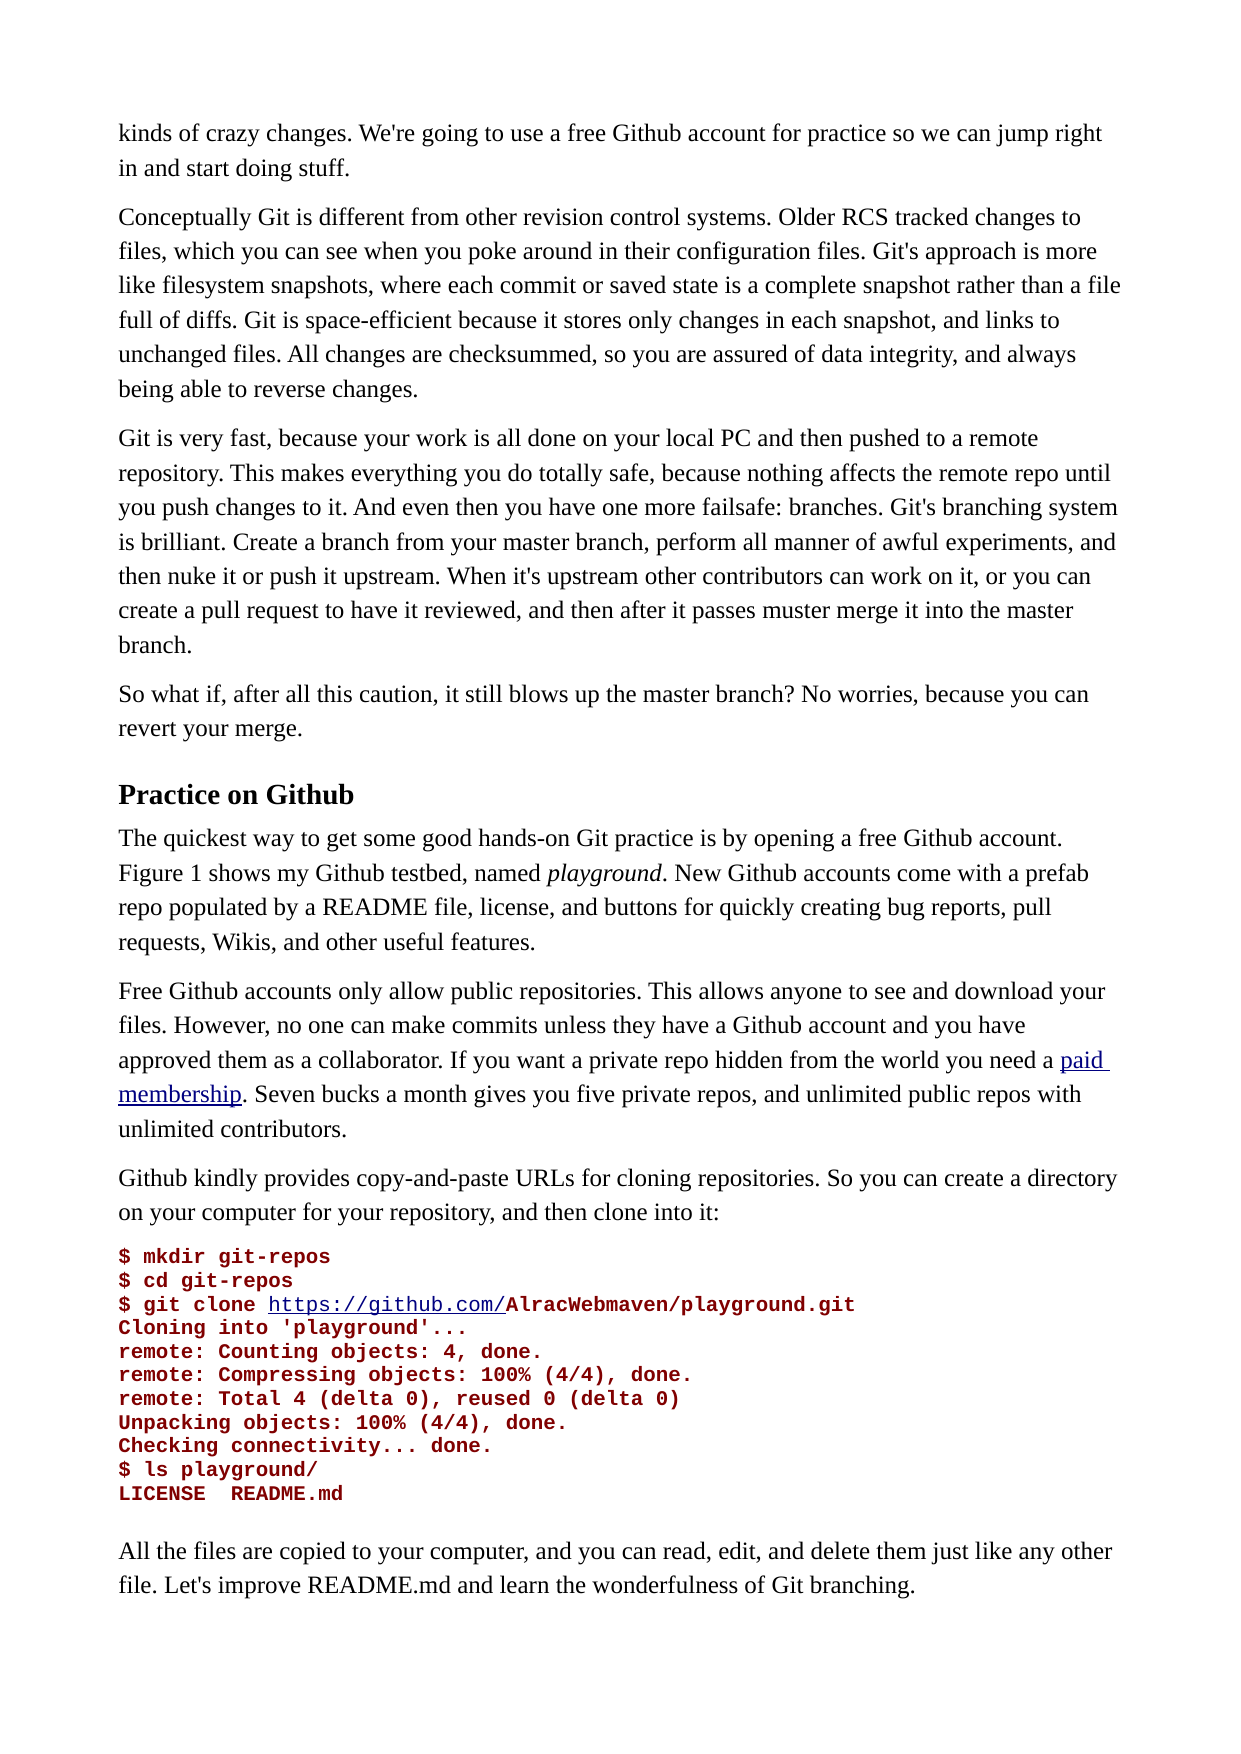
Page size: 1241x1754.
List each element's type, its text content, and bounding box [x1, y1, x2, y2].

text So what if, after all this caution, it still blows up the master branch? No worries, because you can revert your merge. [118, 679, 1122, 742]
text Git is very fast, because your work is all done on your local PC and then pushed to a remote repository. This makes everything you do totally safe, because nothing affects the remote repo until you push changes to it. And even then you have one more failsafe: branches. Git's branching system is brilliant. Create a branch from your master branch, perform all manner of awful experiments, and then nuke it or push it upstream. When it's upstream other contributors can work on it, or you can create a pull request to have it reviewed, and then after it passes muster merge it into the master branch. [118, 423, 1122, 659]
text Cloning into 'playground'... [118, 1317, 1122, 1341]
text Github kindly provides copy-and-paste URLs for cloning repositories. So you can create a directory on your computer for your repository, and then clone into it: [118, 1163, 1122, 1226]
text Checking connectivity... done. [118, 1435, 1122, 1459]
text remote: Compressing objects: 100% (4/4), done. [118, 1364, 1122, 1388]
subtitle Practice on Github [118, 777, 1122, 811]
text Unpacking objects: 100% (4/4), done. [118, 1412, 1122, 1435]
text $ ls playground/ [118, 1459, 1122, 1483]
text All the files are copied to your computer, and you can read, edit, and delete them just like any other file. Let's improve README.md and learn the wonderfulness of Git branching. [118, 1536, 1122, 1599]
text remote: Counting objects: 4, done. [118, 1341, 1122, 1364]
text LICENSE README.md [118, 1483, 1122, 1506]
text Conceptually Git is different from other revision control systems. Older RCS tracked changes to files, which you can see when you poke around in their configuration files. Git's approach is more like filesystem snapshots, where each commit or saved state is a complete snapshot rather than a file full of diffs. Git is space-efficient because it stores only changes in each snapshot, and links to unchanged files. All changes are checksummed, so you are assured of data integrity, and always being able to reverse changes. [118, 202, 1122, 403]
text The quickest way to get some good hands-on Git practice is by opening a free Github account. Figure 1 shows my Github testbed, named playground. New Github accounts come with a prefab repo populated by a README file, license, and buttons for quickly creating bug reports, pull requests, Wikis, and other useful features. [118, 823, 1122, 955]
text $ mkdir git-repos [118, 1246, 1122, 1270]
text remote: Total 4 (delta 0), reused 0 (delta 0) [118, 1388, 1122, 1412]
text $ cd git-repos [118, 1270, 1122, 1293]
text $ git clone https://github.com/AlracWebmaven/playground.git [118, 1293, 1122, 1317]
text kinds of crazy changes. We're going to use a free Github account for practice so we can jump right in and start doing stuff. [118, 118, 1122, 181]
text Free Github accounts only allow public repositories. This allows anyone to see and download your files. However, no one can make commits unless they have a Github account and you have approved them as a collaborator. If you want a private repo hidden from the world you need a paid membership. Seven bucks a month gives you five private repos, and unlimited public repos with unlimited contributors. [118, 976, 1122, 1142]
